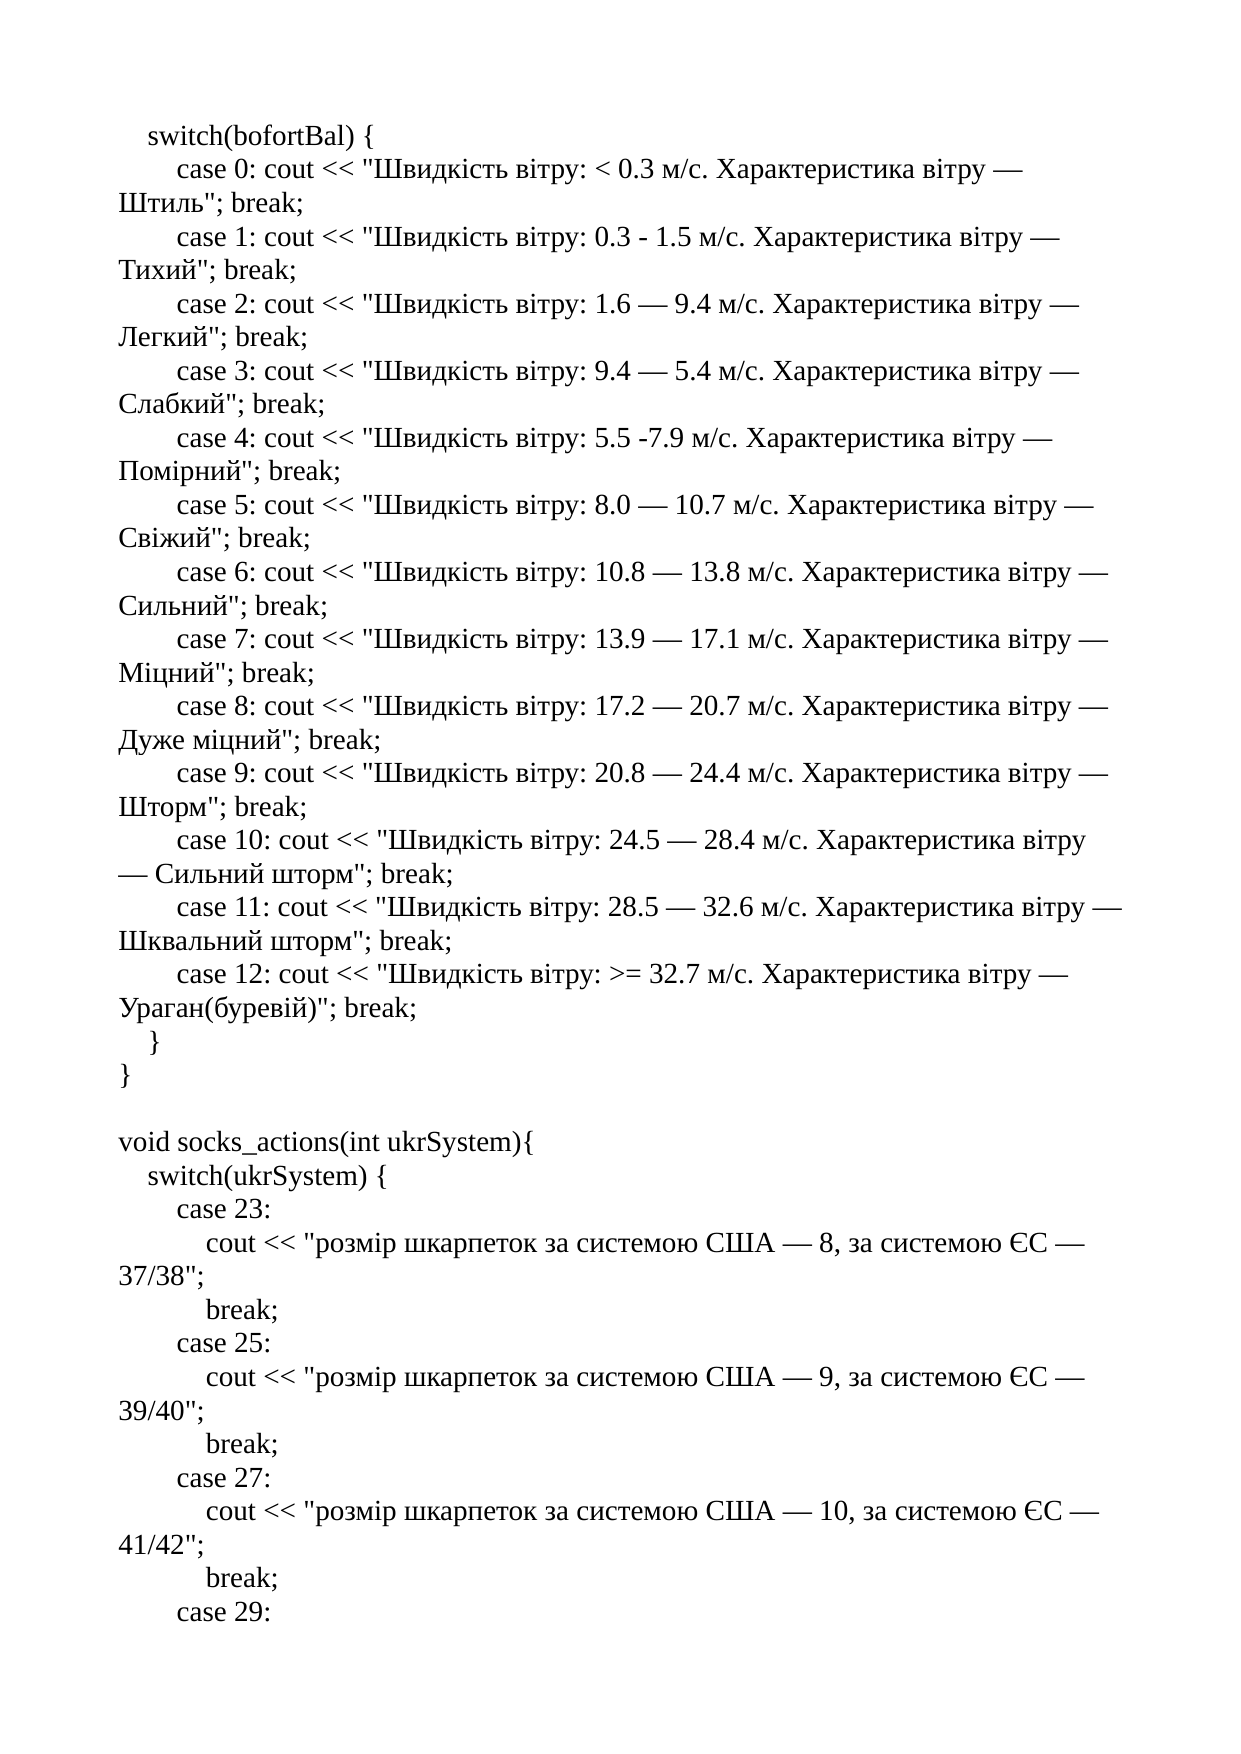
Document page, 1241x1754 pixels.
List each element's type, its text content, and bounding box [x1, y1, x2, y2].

text case 8: cout << "Швидкiсть вiтру: 17.2 — 20.7 м/c. Характеристика вiтру — Дуже мiцний"; break; [118, 688, 1122, 755]
text case 1: cout << "Швидкiсть вiтру: 0.3 - 1.5 м/c. Характеристика вiтру — Тихий"; break; [118, 219, 1122, 286]
text case 12: cout << "Швидкiсть вiтру: >= 32.7 м/c. Характеристика вiтру — Ураган(буревiй)"; break; [118, 957, 1122, 1024]
text case 11: cout << "Швидкiсть вiтру: 28.5 — 32.6 м/c. Характеристика вiтру — Шквальний шторм"; break; [118, 889, 1122, 957]
text case 25: [118, 1326, 1122, 1359]
text cout << "розмiр шкарпеток за системою США — 8, за системою ЄС — 37/38"; [118, 1225, 1122, 1292]
text break; [118, 1426, 1122, 1460]
text cout << "розмiр шкарпеток за системою США — 9, за системою ЄС — 39/40"; [118, 1359, 1122, 1426]
text case 29: [118, 1594, 1122, 1627]
text case 3: cout << "Швидкiсть вiтру: 9.4 — 5.4 м/c. Характеристика вiтру — Слабкий"; break; [118, 353, 1122, 420]
text case 23: [118, 1191, 1122, 1225]
text case 6: cout << "Швидкiсть вiтру: 10.8 — 13.8 м/c. Характеристика вiтру — Сильний"; break; [118, 554, 1122, 621]
text } [118, 1024, 1122, 1057]
text switch(bofortBal) { [118, 118, 1122, 152]
text case 4: cout << "Швидкiсть вiтру: 5.5 -7.9 м/c. Характеристика вiтру — Помiрний"; break; [118, 420, 1122, 487]
text break; [118, 1560, 1122, 1594]
text case 5: cout << "Швидкiсть вiтру: 8.0 — 10.7 м/c. Характеристика вiтру — Свiжий"; break; [118, 487, 1122, 554]
text case 2: cout << "Швидкiсть вiтру: 1.6 — 9.4 м/c. Характеристика вiтру — Легкий"; break; [118, 286, 1122, 353]
text case 27: [118, 1460, 1122, 1493]
text } [118, 1057, 1122, 1091]
text case 0: cout << "Швидкiсть вiтру: < 0.3 м/c. Характеристика вiтру — Штиль"; break; [118, 152, 1122, 219]
text break; [118, 1292, 1122, 1326]
text void socks_actions(int ukrSystem){ [118, 1124, 1122, 1158]
text case 9: cout << "Швидкiсть вiтру: 20.8 — 24.4 м/c. Характеристика вiтру — Шторм"; break; [118, 755, 1122, 822]
text cout << "розмiр шкарпеток за системою США — 10, за системою ЄС — 41/42"; [118, 1493, 1122, 1560]
text case 10: cout << "Швидкiсть вiтру: 24.5 — 28.4 м/c. Характеристика вiтру — Сильний шторм"; break; [118, 822, 1122, 889]
text case 7: cout << "Швидкiсть вiтру: 13.9 — 17.1 м/c. Характеристика вiтру — Мiцний"; break; [118, 621, 1122, 688]
text switch(ukrSystem) { [118, 1158, 1122, 1191]
